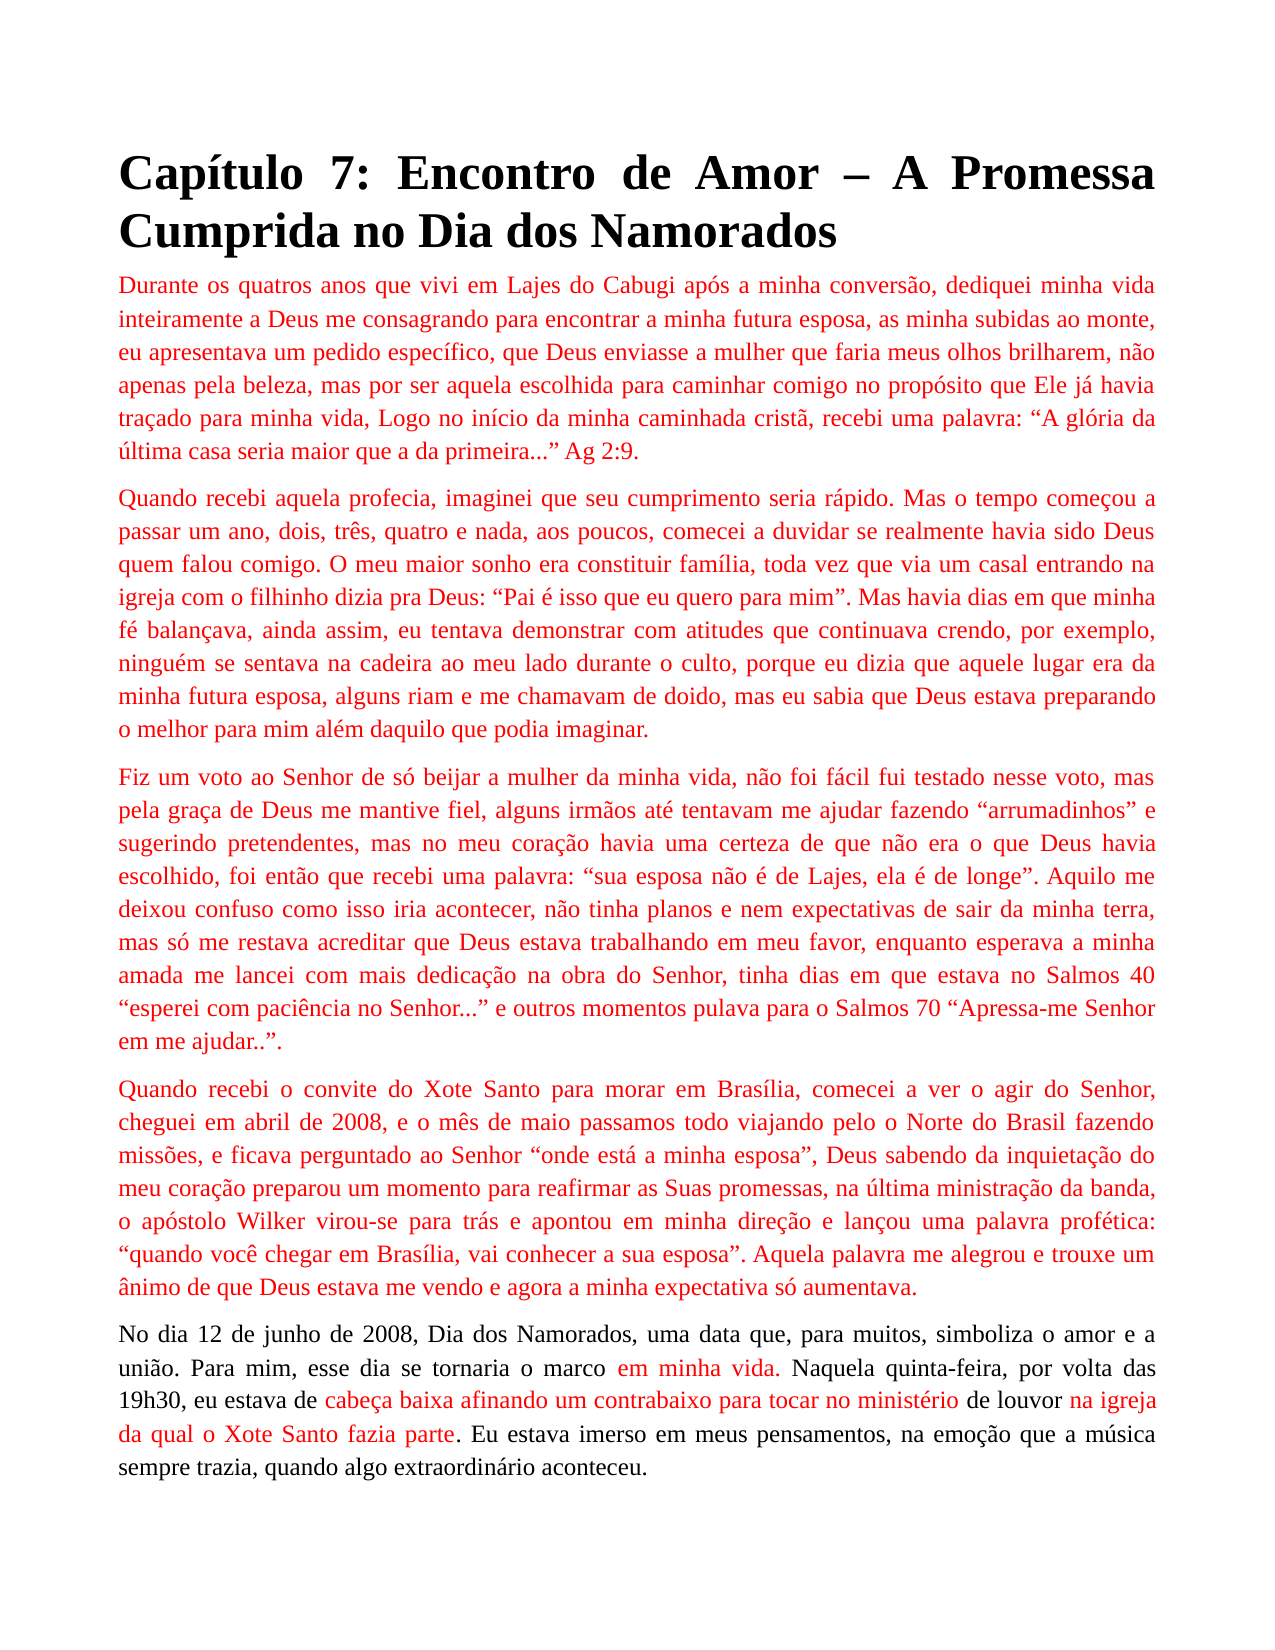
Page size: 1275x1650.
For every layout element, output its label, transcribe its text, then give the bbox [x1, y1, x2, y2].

text No dia 12 de junho de 2008, Dia dos Namorados, uma data que, para muitos, simboliza o amor e a união. Para mim, esse dia se tornaria o marco em minha vida. Naquela quinta-feira, por volta das 19h30, eu estava de cabeça baixa afinando um contrabaixo para tocar no ministério de louvor na igreja da qual o Xote Santo fazia parte. Eu estava imerso em meus pensamentos, na emoção que a música sempre trazia, quando algo extraordinário aconteceu. [118, 1319, 1157, 1480]
text Durante os quatros anos que vivi em Lajes do Cabugi após a minha conversão, dediquei minha vida inteiramente a Deus me consagrando para encontrar a minha futura esposa, as minha subidas ao monte, eu apresentava um pedido específico, que Deus enviasse a mulher que faria meus olhos brilharem, não apenas pela beleza, mas por ser aquela escolhida para caminhar comigo no propósito que Ele já havia traçado para minha vida, Logo no início da minha caminhada cristã, recebi uma palavra: “A glória da última casa seria maior que a da primeira...” Ag 2:9. [118, 271, 1157, 464]
subtitle Capítulo 7: Encontro de Amor – A Promessa Cumprida no Dia dos Namorados [118, 143, 1157, 258]
text Quando recebi aquela profecia, imaginei que seu cumprimento seria rápido. Mas o tempo começou a passar um ano, dois, três, quatro e nada, aos poucos, comecei a duvidar se realmente havia sido Deus quem falou comigo. O meu maior sonho era constituir família, toda vez que via um casal entrando na igreja com o filhinho dizia pra Deus: “Pai é isso que eu quero para mim”. Mas havia dias em que minha fé balançava, ainda assim, eu tentava demonstrar com atitudes que continuava crendo, por exemplo, ninguém se sentava na cadeira ao meu lado durante o culto, porque eu dizia que aquele lugar era da minha futura esposa, alguns riam e me chamavam de doido, mas eu sabia que Deus estava preparando o melhor para mim além daquilo que podia imaginar. [118, 483, 1157, 743]
text Fiz um voto ao Senhor de só beijar a mulher da minha vida, não foi fácil fui testado nesse voto, mas pela graça de Deus me mantive fiel, alguns irmãos até tentavam me ajudar fazendo “arrumadinhos” e sugerindo pretendentes, mas no meu coração havia uma certeza de que não era o que Deus havia escolhido, foi então que recebi uma palavra: “sua esposa não é de Lajes, ela é de longe”. Aquilo me deixou confuso como isso iria acontecer, não tinha planos e nem expectativas de sair da minha terra, mas só me restava acreditar que Deus estava trabalhando em meu favor, enquanto esperava a minha amada me lancei com mais dedicação na obra do Senhor, tinha dias em que estava no Salmos 40 “esperei com paciência no Senhor...” e outros momentos pulava para o Salmos 70 “Apressa-me Senhor em me ajudar..”. [118, 762, 1157, 1055]
text Quando recebi o convite do Xote Santo para morar em Brasília, comecei a ver o agir do Senhor, cheguei em abril de 2008, e o mês de maio passamos todo viajando pelo o Norte do Brasil fazendo missões, e ficava perguntado ao Senhor “onde está a minha esposa”, Deus sabendo da inquietação do meu coração preparou um momento para reafirmar as Suas promessas, na última ministração da banda, o apóstolo Wilker virou-se para trás e apontou em minha direção e lançou uma palavra profética: “quando você chegar em Brasília, vai conhecer a sua esposa”. Aquela palavra me alegrou e trouxe um ânimo de que Deus estava me vendo e agora a minha expectativa só aumentava. [118, 1074, 1157, 1301]
